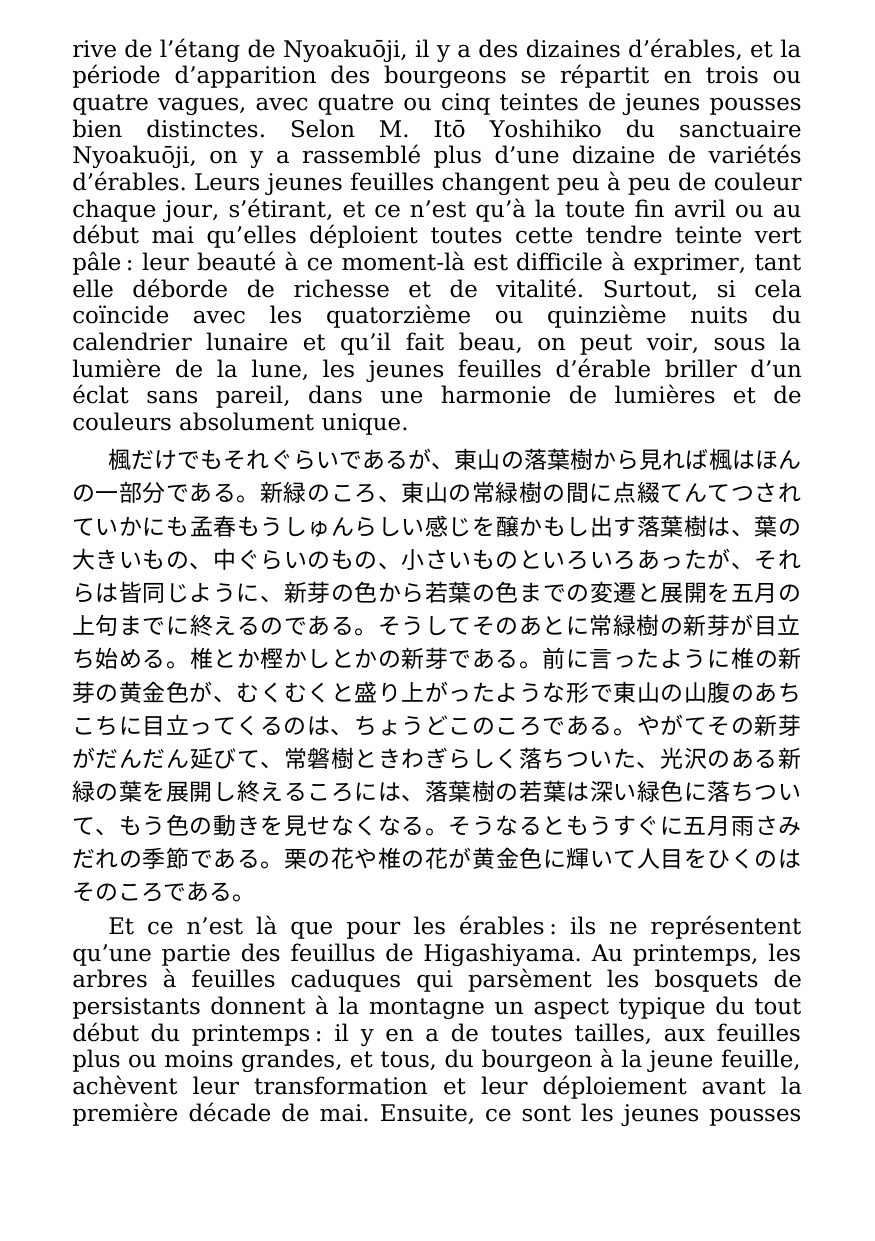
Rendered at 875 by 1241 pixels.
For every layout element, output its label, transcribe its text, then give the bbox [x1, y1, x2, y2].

text rive de l’étang de Nyoakuōji, il y a des dizaines d’érables, et la période d’apparition des bourgeons se répartit en trois ou quatre vagues, avec quatre ou cinq teintes de jeunes pousses bien distinctes. Selon M. Itō Yoshihiko du sanctuaire Nyoakuōji, on y a rassemblé plus d’une dizaine de variétés d’érables. Leurs jeunes feuilles changent peu à peu de couleur chaque jour, s’étirant, et ce n’est qu’à la toute fin avril ou au début mai qu’elles déploient toutes cette tendre teinte vert pâle : leur beauté à ce moment-là est difficile à exprimer, tant elle déborde de richesse et de vitalité. Surtout, si cela coïncide avec les quatorzième ou quinzième nuits du calendrier lunaire et qu’il fait beau, on peut voir, sous la lumière de la lune, les jeunes feuilles d’érable briller d’un éclat sans pareil, dans une harmonie de lumières et de couleurs absolument unique. [72, 36, 802, 436]
text 楓だけでもそれぐらいであるが、東山の落葉樹から見れば楓はほんの一部分である。新緑のころ、東山の常緑樹の間に点綴てんてつされていかにも孟春もうしゅんらしい感じを醸かもし出す落葉樹は、葉の大きいもの、中ぐらいのもの、小さいものといろいろあったが、それらは皆同じように、新芽の色から若葉の色までの変遷と展開を五月の上句までに終えるのである。そうしてそのあとに常緑樹の新芽が目立ち始める。椎とか樫かしとかの新芽である。前に言ったように椎の新芽の黄金色が、むくむくと盛り上がったような形で東山の山腹のあちこちに目立ってくるのは、ちょうどこのころである。やがてその新芽がだんだん延びて、常磐樹ときわぎらしく落ちついた、光沢のある新緑の葉を展開し終えるころには、落葉樹の若葉は深い緑色に落ちついて、もう色の動きを見せなくなる。そうなるともうすぐに五月雨さみだれの季節である。栗の花や椎の花が黄金色に輝いて人目をひくのはそのころである。 [72, 442, 802, 907]
text Et ce n’est là que pour les érables : ils ne représentent qu’une partie des feuillus de Higashiyama. Au printemps, les arbres à feuilles caduques qui parsèment les bosquets de persistants donnent à la montagne un aspect typique du tout début du printemps : il y en a de toutes tailles, aux feuilles plus ou moins grandes, et tous, du bourgeon à la jeune feuille, achèvent leur transformation et leur déploiement avant la première décade de mai. Ensuite, ce sont les jeunes pousses [72, 913, 802, 1126]
